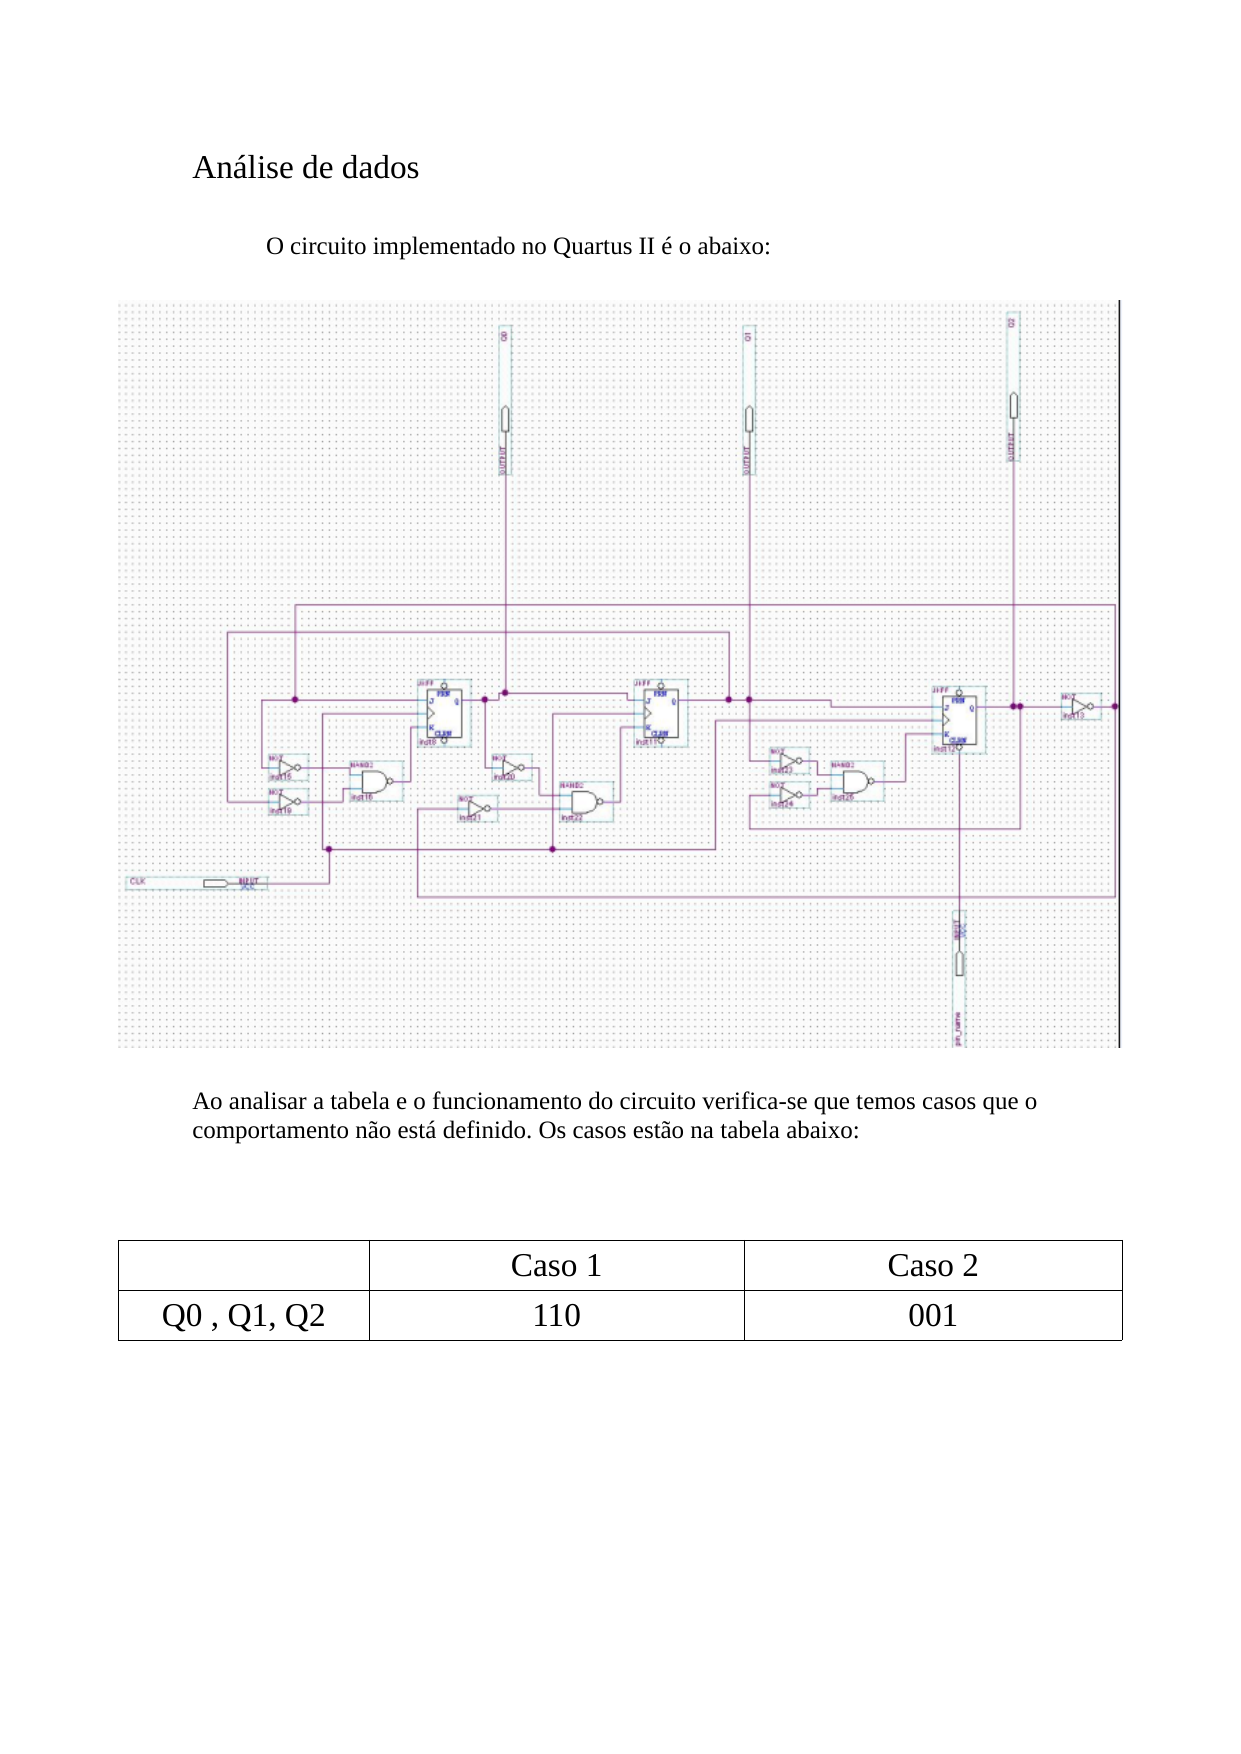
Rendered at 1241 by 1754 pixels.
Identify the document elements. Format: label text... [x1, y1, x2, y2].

table_cell 110 [370, 1291, 744, 1339]
table_header [119, 1241, 369, 1289]
table_cell Q0 , Q1, Q2 [119, 1291, 369, 1339]
text O circuito implementado no Quartus II é o abaixo: [118, 223, 1122, 262]
text Análise de dados [118, 147, 1122, 185]
text Ao analisar a tabela e o funcionamento do circuito verifica-se que temos casos que o comportamento não está definido. Os casos estão na tabela abaixo: [118, 1086, 1122, 1144]
table_cell 001 [745, 1291, 1122, 1339]
table_header Caso 2 [745, 1241, 1122, 1289]
table_header Caso 1 [370, 1241, 744, 1289]
